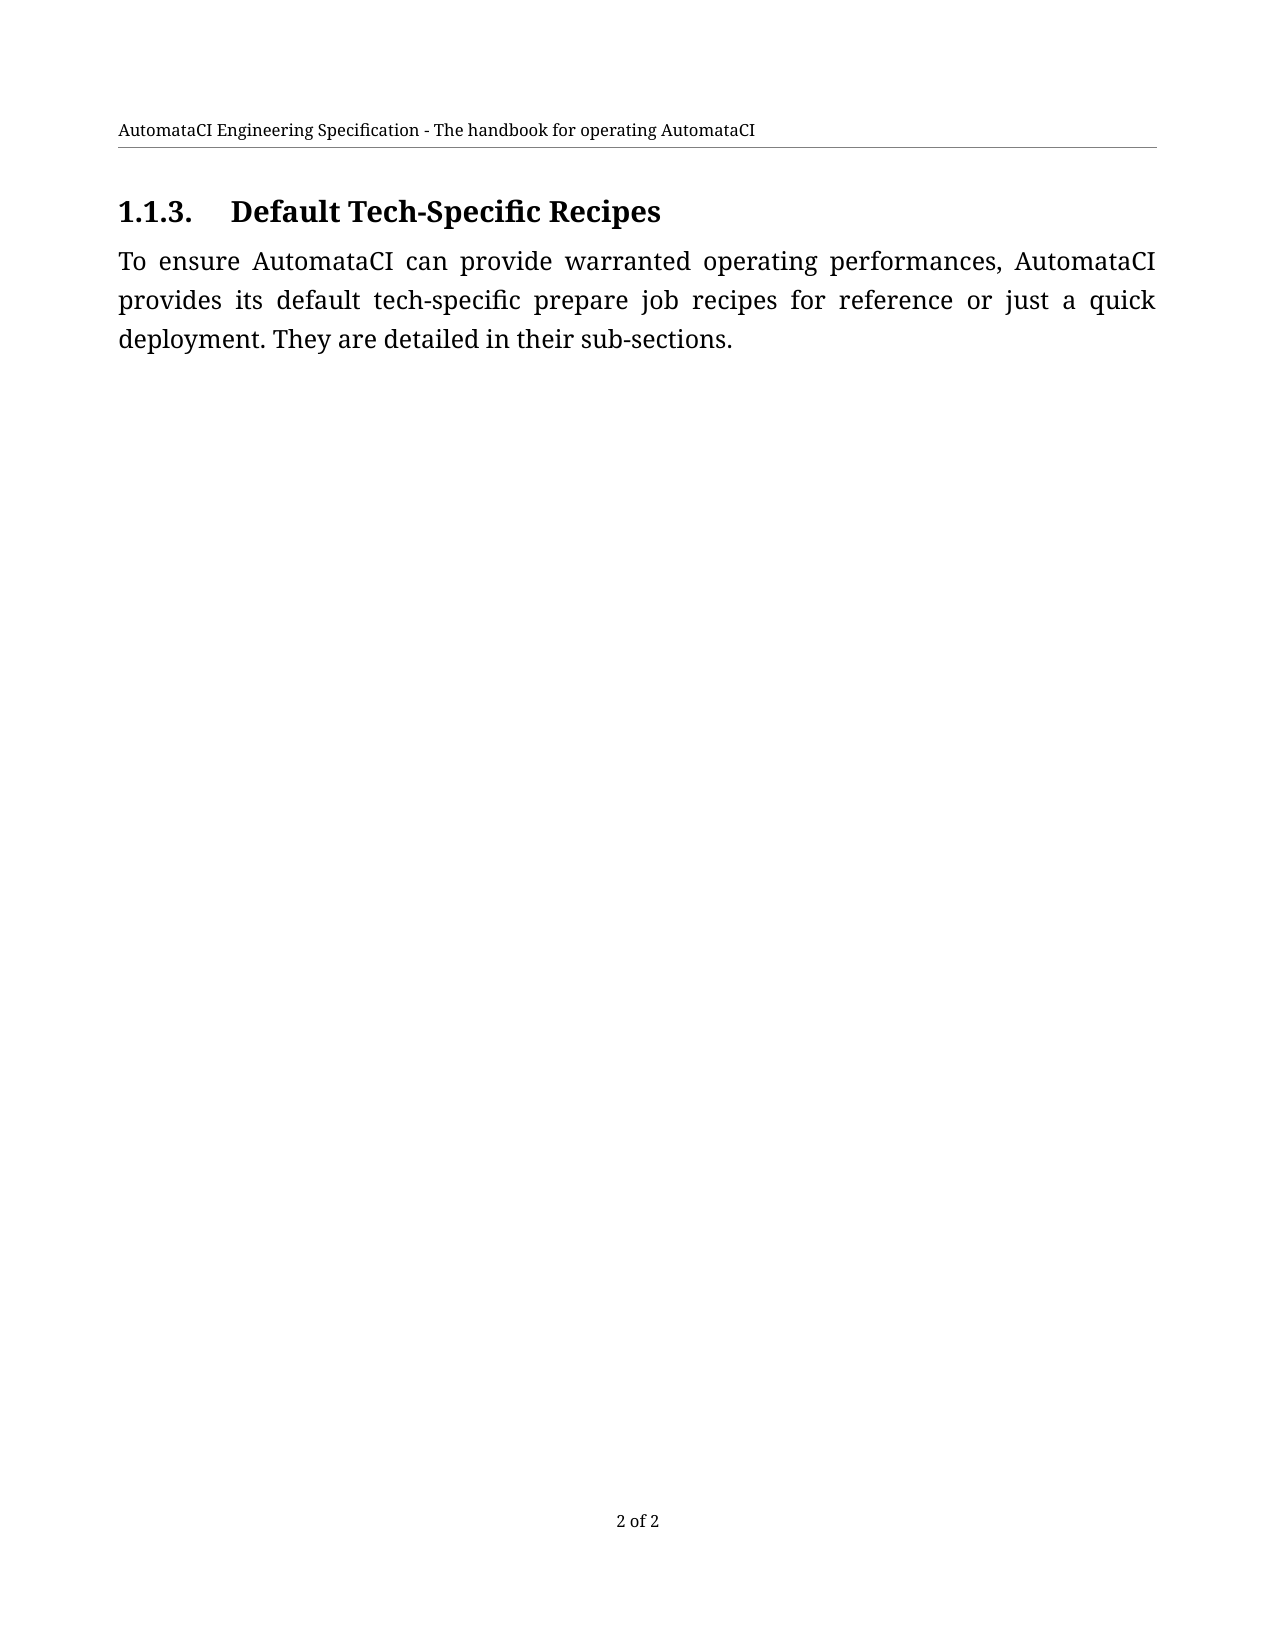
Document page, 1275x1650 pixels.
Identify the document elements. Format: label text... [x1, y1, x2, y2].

subtitle Default Tech-Specific Recipes [118, 191, 1157, 231]
text To ensure AutomataCI can provide warranted operating performances, AutomataCI provides its default tech-specific prepare job recipes for reference or just a quick deployment. They are detailed in their sub-sections. [118, 243, 1157, 356]
